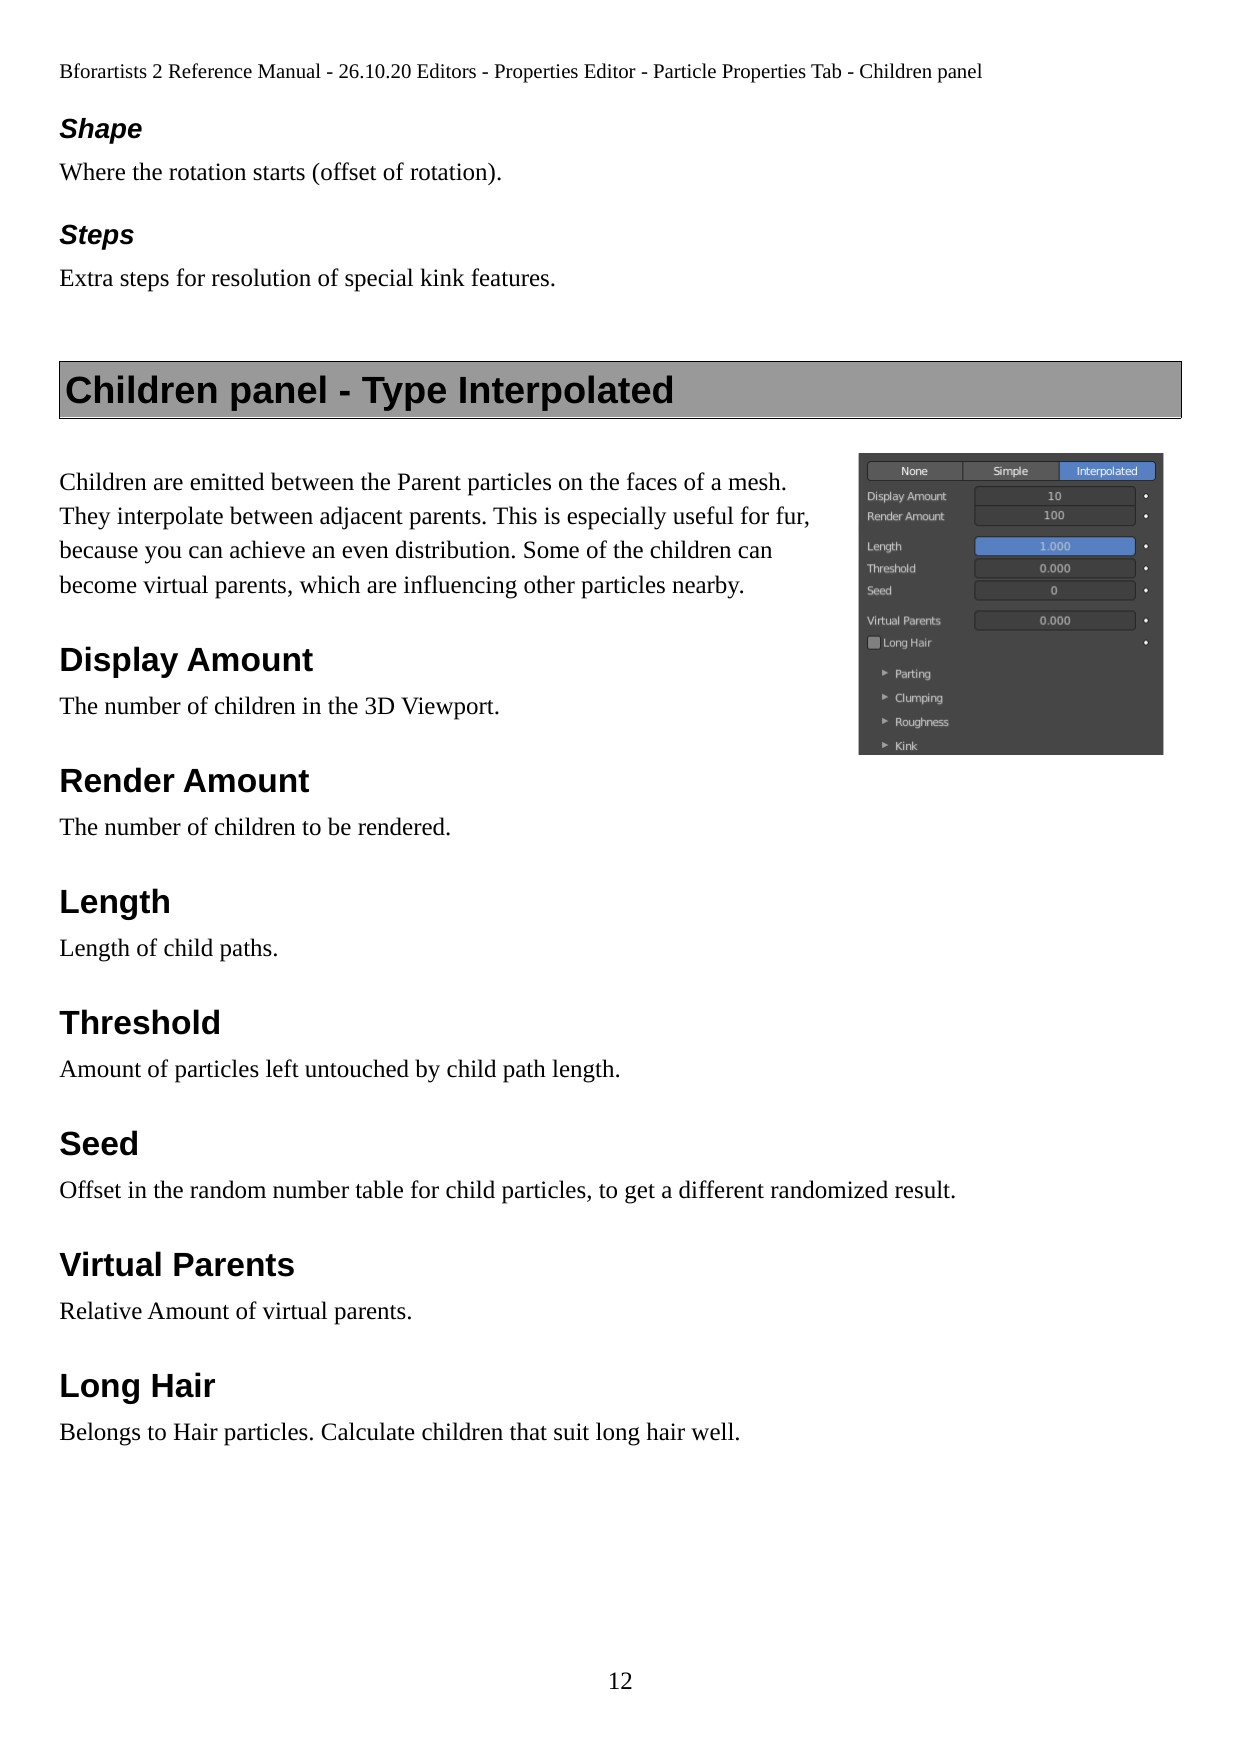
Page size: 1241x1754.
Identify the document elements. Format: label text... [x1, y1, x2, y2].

text Amount of particles left untouched by child path length. [59, 1054, 1181, 1083]
subtitle Long Hair [59, 1366, 1181, 1405]
text The number of children to be rendered. [59, 812, 1181, 841]
subtitle Render Amount [59, 761, 1181, 800]
text Children are emitted between the Parent particles on the faces of a mesh. They interpolate between adjacent parents. This is especially useful for fur, because you can achieve an even distribution. Some of the children can become virtual parents, which are influencing other particles nearby. [59, 467, 858, 599]
text The number of children in the 3D Viewport. [59, 691, 858, 720]
picture [858, 453, 1164, 755]
text Length of child paths. [59, 933, 1181, 962]
subtitle Display Amount [59, 640, 858, 679]
text Belongs to Hair particles. Calculate children that suit long hair well. [59, 1417, 1181, 1446]
subtitle [1164, 640, 1181, 679]
text Where the rotation starts (offset of rotation). [59, 157, 1181, 186]
subtitle Threshold [59, 1003, 1181, 1042]
subtitle Virtual Parents [59, 1245, 1181, 1284]
text Relative Amount of virtual parents. [59, 1296, 1181, 1325]
subtitle Steps [59, 218, 1181, 250]
table_header Children panel - Type Interpolated [60, 362, 1181, 417]
text Extra steps for resolution of special kink features. [59, 263, 1181, 292]
subtitle Length [59, 882, 1181, 921]
subtitle Seed [59, 1124, 1181, 1163]
text Offset in the random number table for child particles, to get a different randomized result. [59, 1175, 1181, 1204]
subtitle Shape [59, 113, 1181, 144]
